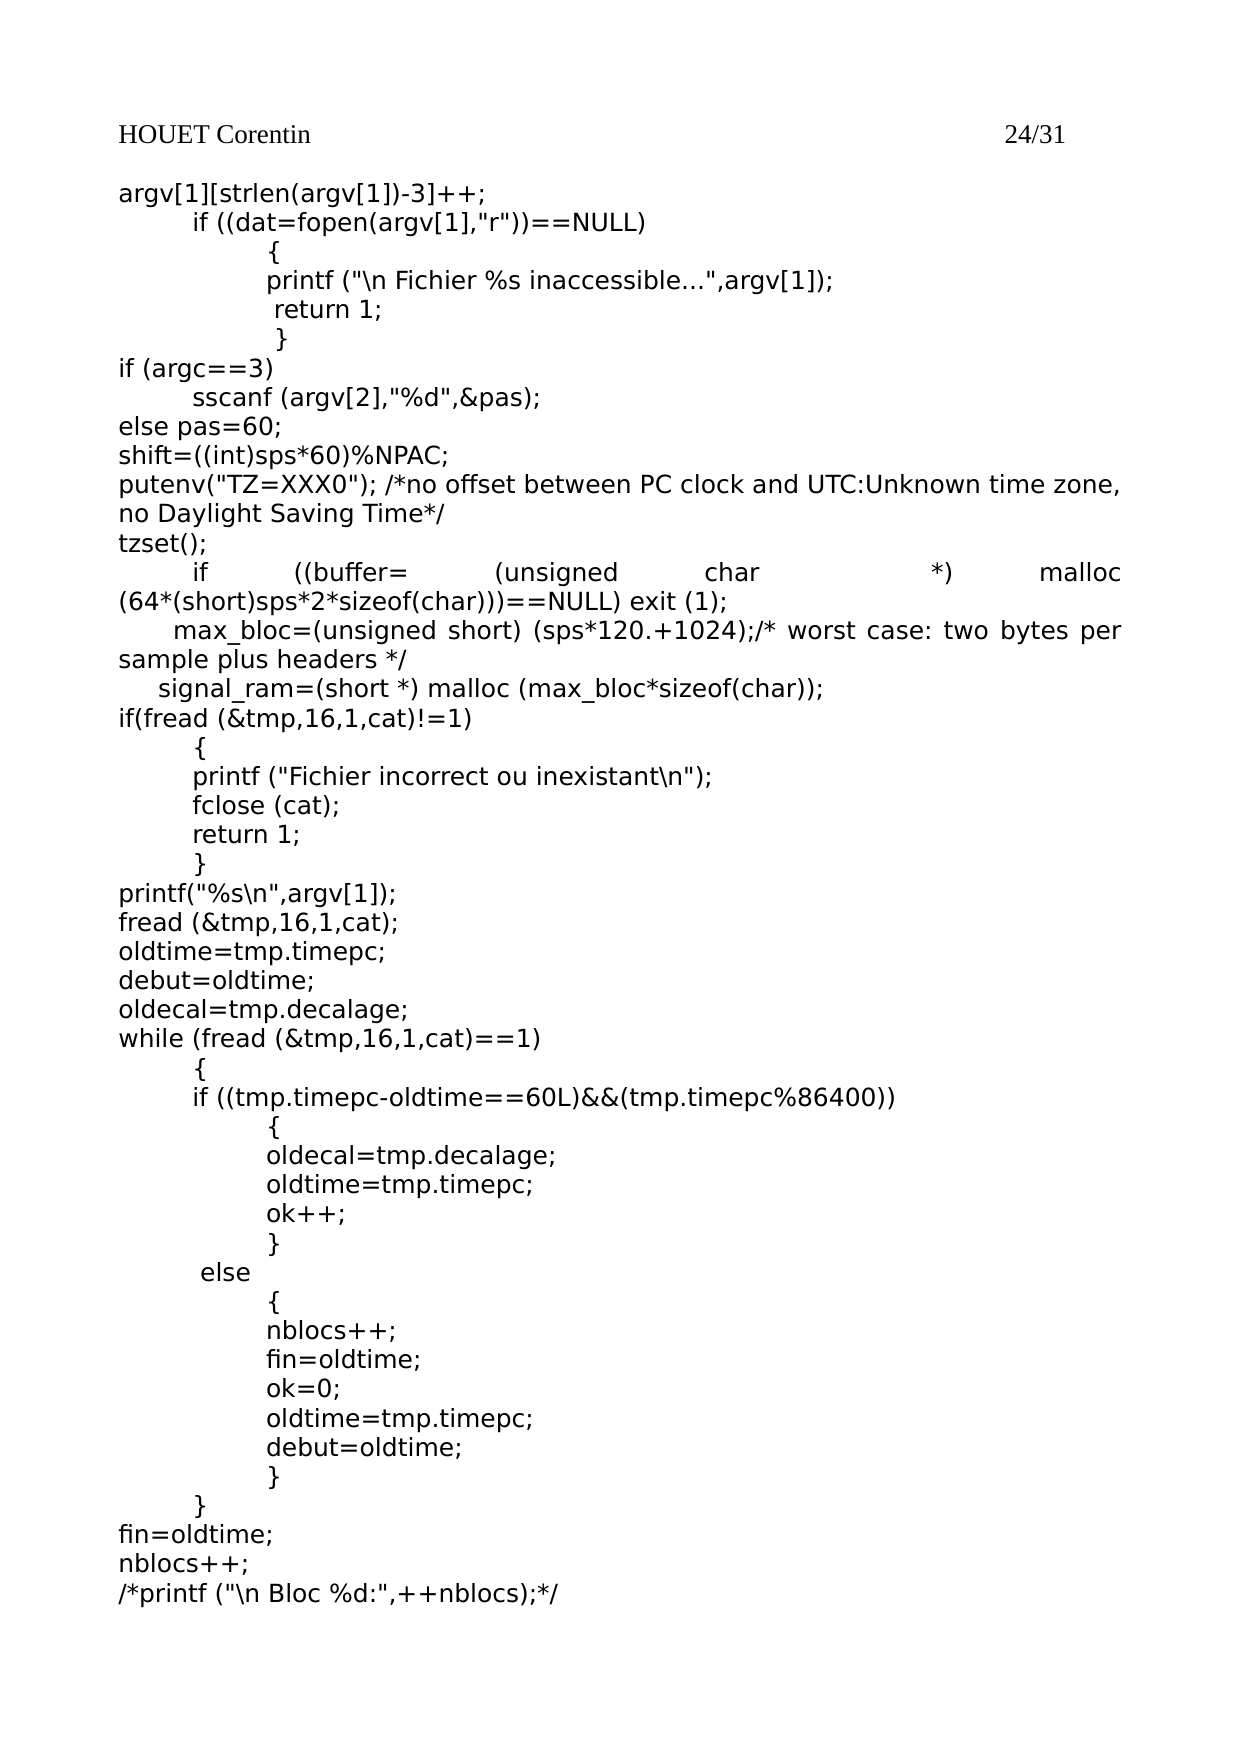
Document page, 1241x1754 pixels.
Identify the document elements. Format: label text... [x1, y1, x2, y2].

text oldecal=tmp.decalage; [118, 1141, 1122, 1170]
text nblocs++; [118, 1316, 1122, 1345]
text { [118, 733, 1122, 762]
text if (argc==3) [118, 354, 1122, 383]
text } [118, 1462, 1122, 1491]
text shift=((int)sps*60)%NPAC; [118, 441, 1122, 470]
text return 1; [118, 295, 1122, 324]
text /*printf ("\n Bloc %d:",++nblocs);*/ [118, 1579, 1122, 1608]
text if ((buffer= (unsigned char *) malloc (64*(short)sps*2*sizeof(char)))==NULL) exit (1); [118, 558, 1122, 616]
text debut=oldtime; [118, 966, 1122, 995]
text debut=oldtime; [118, 1433, 1122, 1462]
text signal_ram=(short *) malloc (max_bloc*sizeof(char)); [118, 674, 1122, 704]
text { [118, 1287, 1122, 1316]
text else pas=60; [118, 412, 1122, 441]
text printf ("\n Fichier %s inaccessible...",argv[1]); [118, 266, 1122, 295]
text tzset(); [118, 529, 1122, 558]
text argv[1][strlen(argv[1])-3]++; [118, 179, 1122, 208]
text printf ("Fichier incorrect ou inexistant\n"); [118, 762, 1122, 791]
text ok++; [118, 1199, 1122, 1229]
text ok=0; [118, 1374, 1122, 1404]
text if(fread (&tmp,16,1,cat)!=1) [118, 704, 1122, 733]
text fin=oldtime; [118, 1345, 1122, 1374]
text else [118, 1258, 1122, 1287]
text fclose (cat); [118, 791, 1122, 820]
text oldecal=tmp.decalage; [118, 995, 1122, 1024]
text oldtime=tmp.timepc; [118, 1170, 1122, 1199]
text fin=oldtime; [118, 1520, 1122, 1549]
text oldtime=tmp.timepc; [118, 937, 1122, 966]
text { [118, 237, 1122, 266]
text nblocs++; [118, 1549, 1122, 1579]
text oldtime=tmp.timepc; [118, 1404, 1122, 1433]
text return 1; [118, 820, 1122, 849]
text fread (&tmp,16,1,cat); [118, 908, 1122, 937]
text putenv("TZ=XXX0"); /*no offset between PC clock and UTC:Unknown time zone, no Daylight Saving Time*/ [118, 470, 1122, 529]
text { [118, 1054, 1122, 1083]
text if ((dat=fopen(argv[1],"r"))==NULL) [118, 208, 1122, 237]
text sscanf (argv[2],"%d",&pas); [118, 383, 1122, 412]
text if ((tmp.timepc-oldtime==60L)&&(tmp.timepc%86400)) [118, 1083, 1122, 1112]
text while (fread (&tmp,16,1,cat)==1) [118, 1024, 1122, 1054]
text } [118, 849, 1122, 879]
text printf("%s\n",argv[1]); [118, 879, 1122, 908]
text max_bloc=(unsigned short) (sps*120.+1024);/* worst case: two bytes per sample plus headers */ [118, 616, 1122, 674]
text { [118, 1112, 1122, 1141]
text } [118, 1491, 1122, 1520]
text } [118, 324, 1122, 354]
text } [118, 1229, 1122, 1258]
